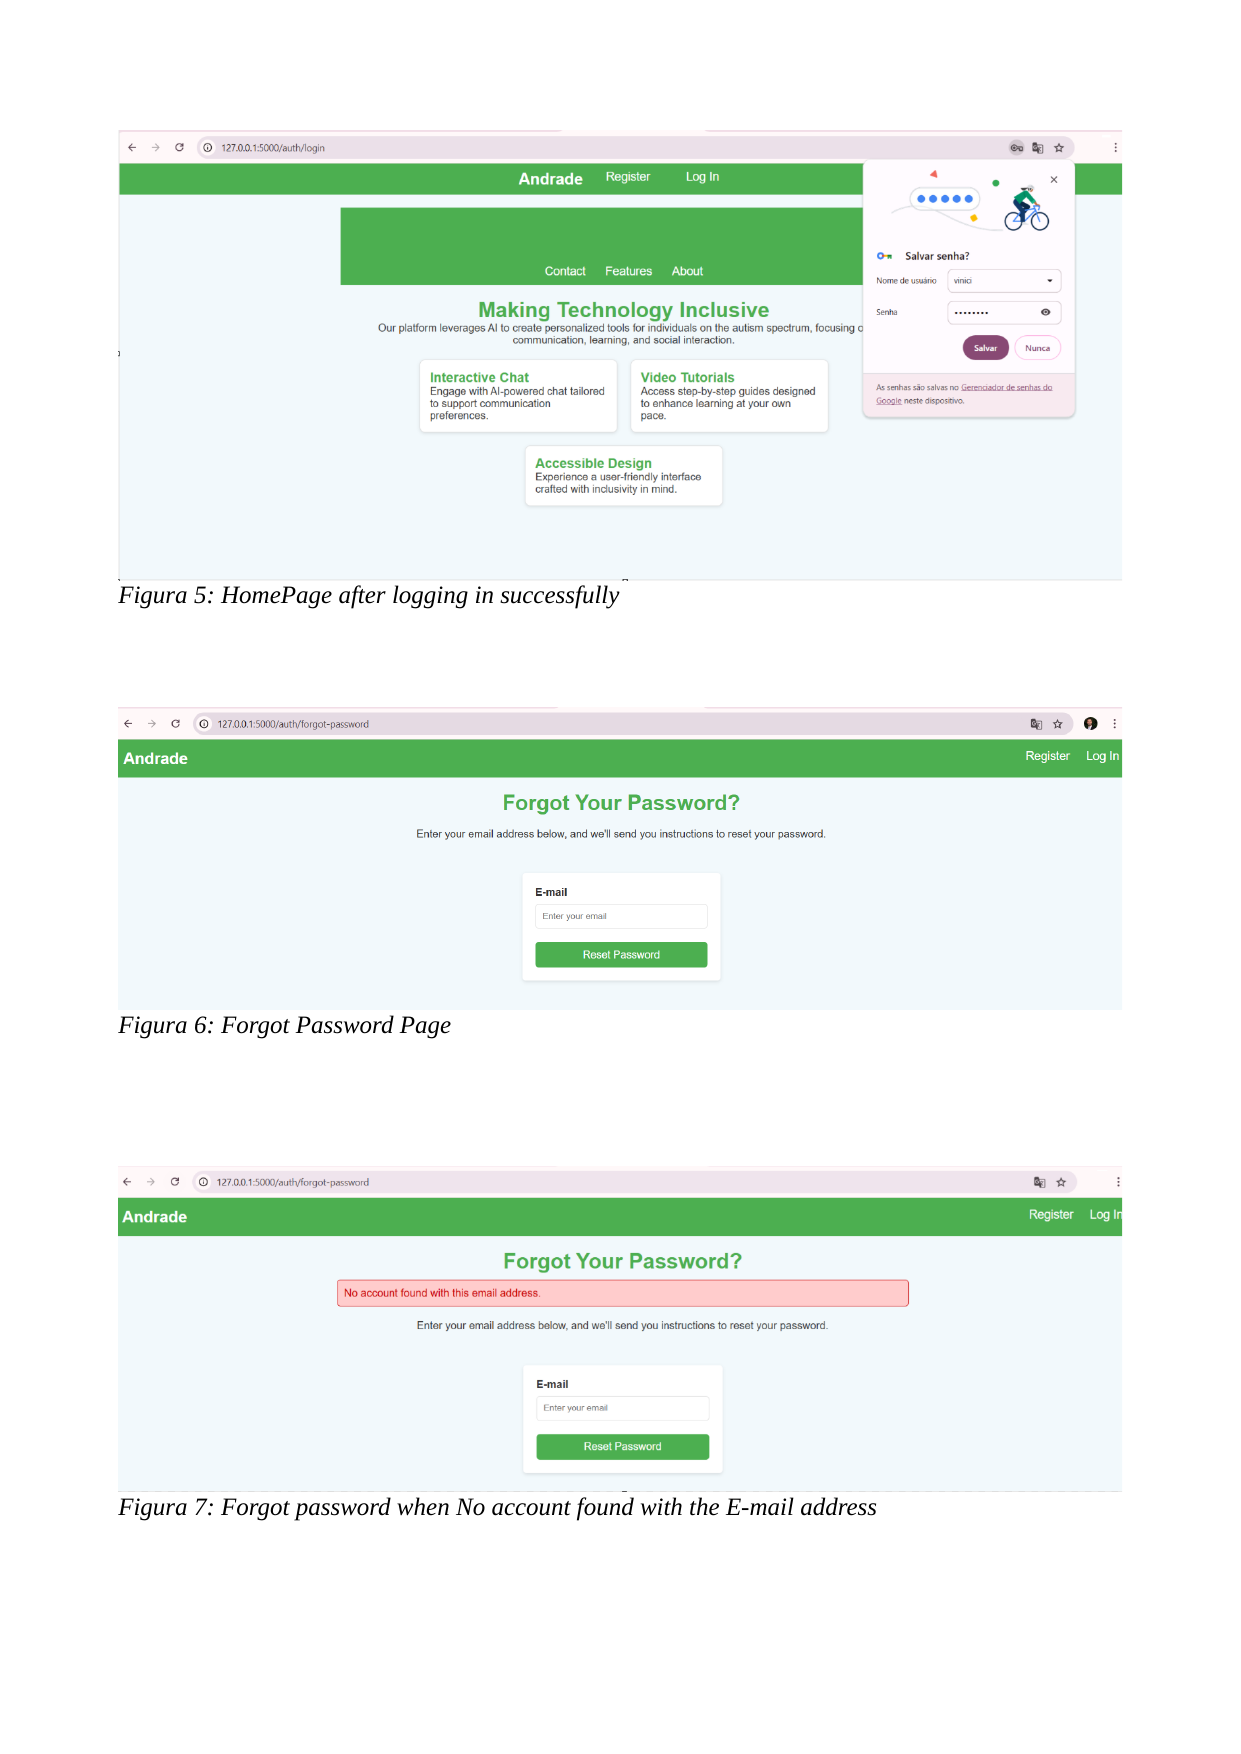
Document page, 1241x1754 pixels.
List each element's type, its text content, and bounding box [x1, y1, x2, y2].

picture [118, 130, 1123, 581]
text Figura 5: HomePage after logging in successfully [118, 581, 1122, 609]
text Figura 7: Forgot password when No account found with the E-mail address [118, 1492, 1122, 1521]
picture [118, 707, 1123, 1010]
text Figura 6: Forgot Password Page [118, 1010, 1122, 1039]
picture [118, 1166, 1123, 1492]
